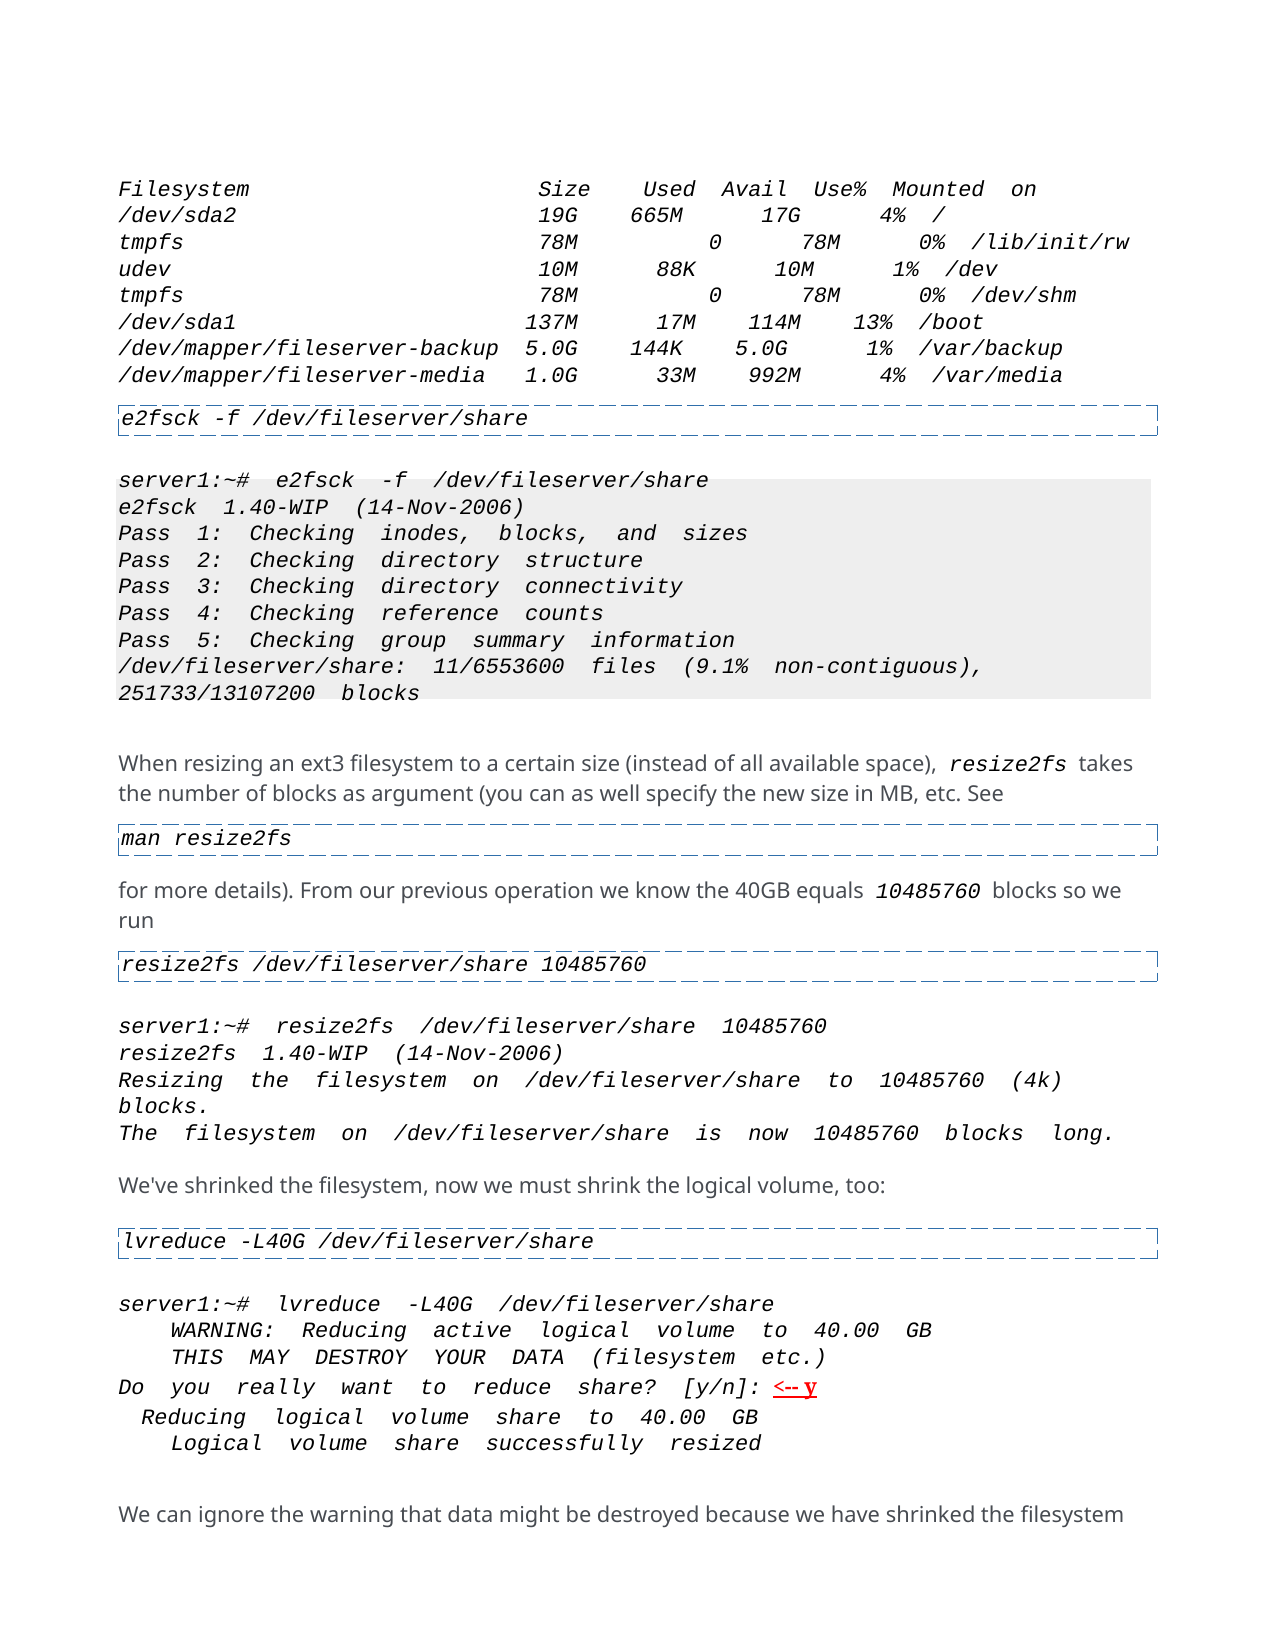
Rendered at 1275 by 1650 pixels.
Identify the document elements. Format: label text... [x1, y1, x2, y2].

text man resize2fs [118, 824, 1157, 855]
text server1:~# e2fsck -f /dev/fileserver/share e2fsck 1.40-WIP (14-Nov-2006) Pass 1: Checking inodes, blocks, and sizes Pass 2: Checking directory structure Pass 3: Checking directory connectivity Pass 4: Checking reference counts Pass 5: Checking group summary information /dev/fileserver/share: 11/6553600 files (9.1% non-contiguous), 251733/13107200 blocks [118, 468, 1157, 707]
text When resizing an ext3 filesystem to a certain size (instead of all available space), resize2fs takes the number of blocks as argument (you can as well specify the new size in MB, etc. See [118, 748, 1157, 808]
text server1:~# resize2fs /dev/fileserver/share 10485760 resize2fs 1.40-WIP (14-Nov-2006) Resizing the filesystem on /dev/fileserver/share to 10485760 (4k) blocks. The filesystem on /dev/fileserver/share is now 10485760 blocks long. [118, 1014, 1157, 1147]
text for more details). From our previous operation we know the 40GB equals 10485760 blocks so we run [118, 875, 1157, 935]
text lvreduce -L40G /dev/fileserver/share [118, 1228, 1157, 1258]
text server1:~# df -h Filesystem Size Used Avail Use% Mounted on /dev/sda2 19G 665M 17G 4% / tmpfs 78M 0 78M 0% /lib/init/rw udev 10M 88K 10M 1% /dev tmpfs 78M 0 78M 0% /dev/shm /dev/sda1 137M 17M 114M 13% /boot /dev/mapper/fileserver-backup 5.0G 144K 5.0G 1% /var/backup /dev/mapper/fileserver-media 1.0G 33M 992M 4% /var/media [118, 176, 1157, 389]
text We've shrinked the filesystem, now we must shrink the logical volume, too: [118, 1170, 1157, 1200]
text resize2fs /dev/fileserver/share 10485760 [118, 951, 1157, 981]
text e2fsck -f /dev/fileserver/share [118, 404, 1157, 435]
text We can ignore the warning that data might be destroyed because we have shrinked the filesystem [118, 1499, 1157, 1529]
text server1:~# lvreduce -L40G /dev/fileserver/share WARNING: Reducing active logical volume to 40.00 GB THIS MAY DESTROY YOUR DATA (filesystem etc.) Do you really want to reduce share? [y/n]: <-- y Reducing logical volume share to 40.00 GB Logical volume share successfully resized [118, 1291, 1157, 1457]
